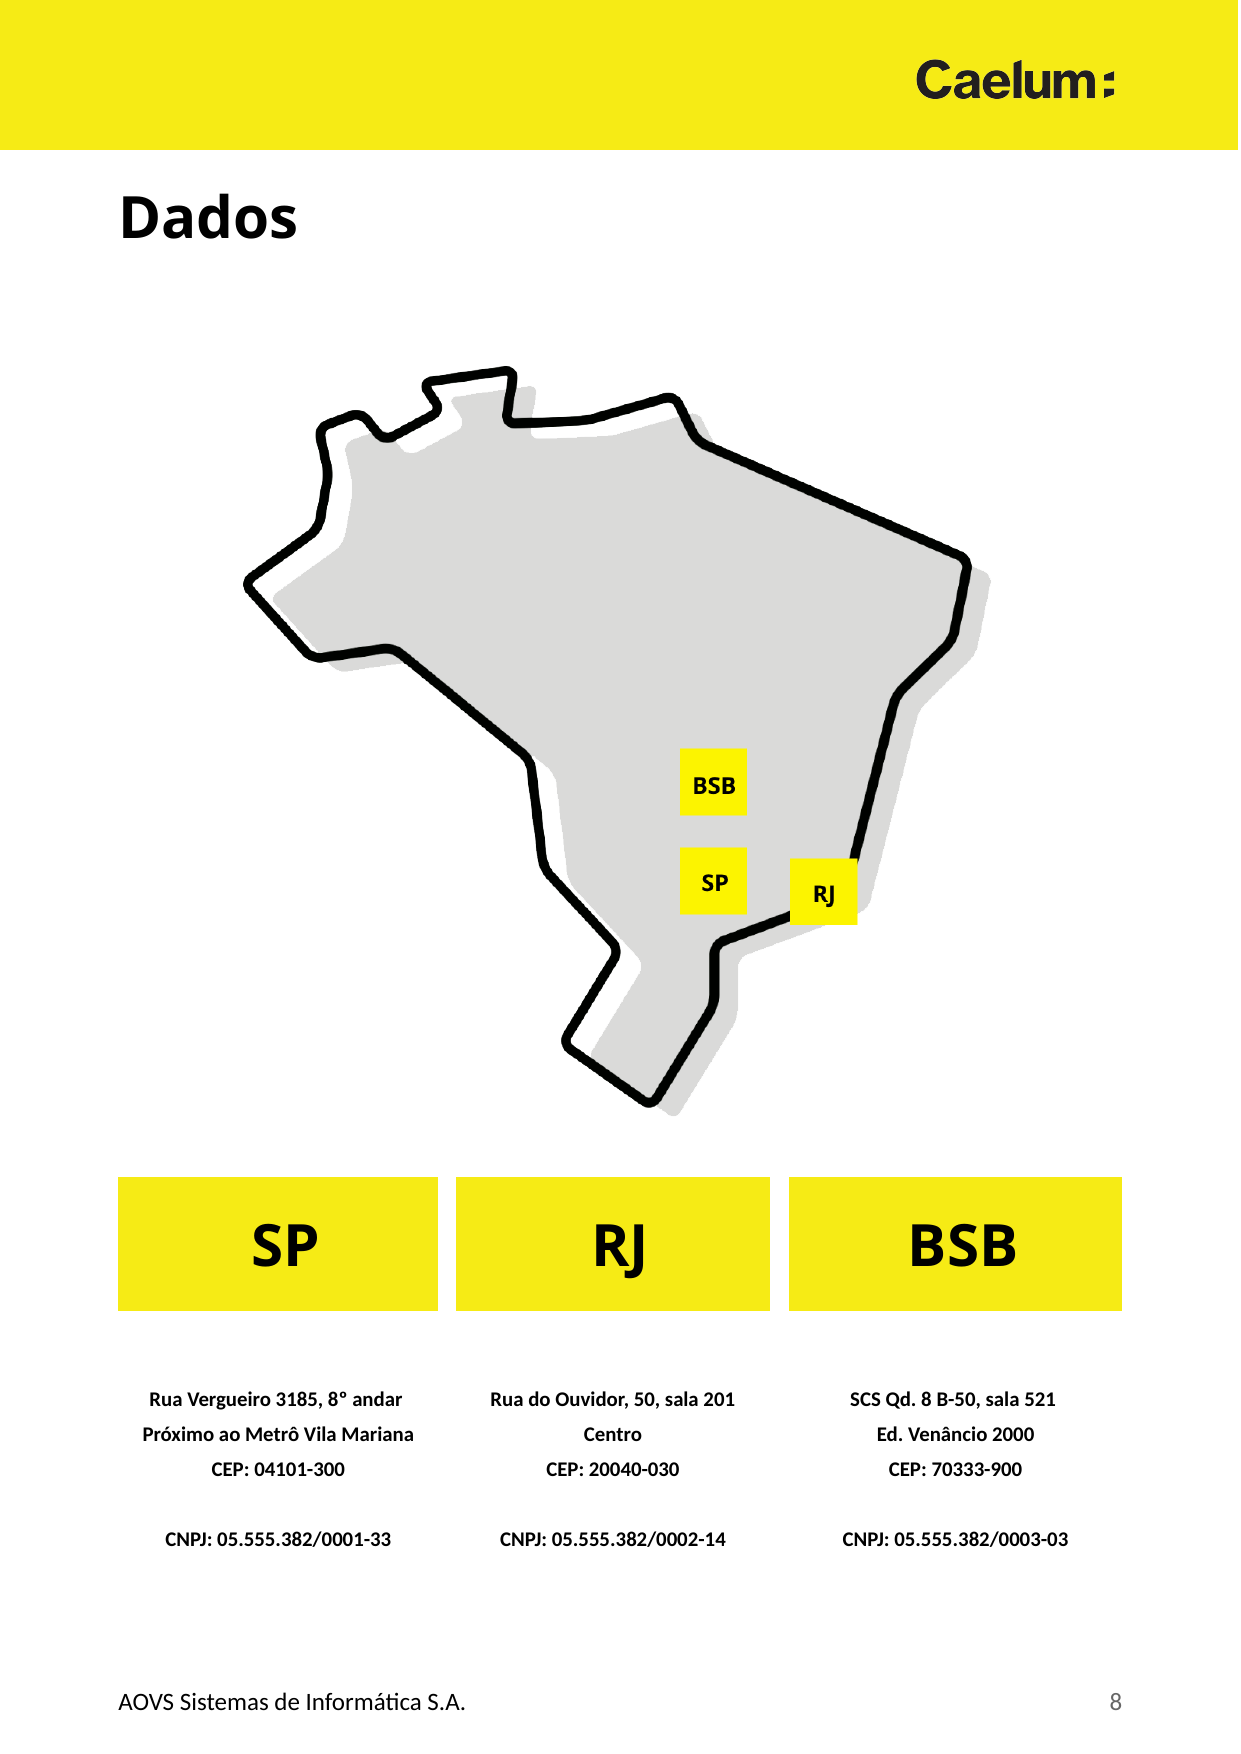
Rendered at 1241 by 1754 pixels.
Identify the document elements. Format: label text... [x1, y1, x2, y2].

table_cell CNPJ: 05.555.382/0002-14 [456, 1521, 770, 1612]
table_cell [438, 1311, 456, 1521]
table_header RJ [456, 1177, 770, 1311]
text Dados [118, 176, 1205, 256]
table_header BSB [789, 1177, 1122, 1311]
table_cell [438, 1521, 456, 1612]
picture [882, 20, 1149, 139]
table_cell [770, 1521, 789, 1612]
table_cell [770, 1311, 789, 1521]
table_header SP [118, 1177, 438, 1311]
picture [188, 319, 1052, 1154]
table_cell SCS Qd. 8 B-50, sala 521 Ed. Venâncio 2000 CEP: 70333-900 [789, 1311, 1122, 1521]
table_cell Rua do Ouvidor, 50, sala 201 Centro CEP: 20040-030 [456, 1311, 770, 1521]
table_cell CNPJ: 05.555.382/0003-03 [789, 1521, 1122, 1612]
table_header [770, 1177, 789, 1311]
table_cell CNPJ: 05.555.382/0001-33 [118, 1521, 438, 1612]
table_header [438, 1177, 456, 1311]
table_cell Rua Vergueiro 3185, 8º andar Próximo ao Metrô Vila Mariana CEP: 04101-300 [118, 1311, 438, 1521]
